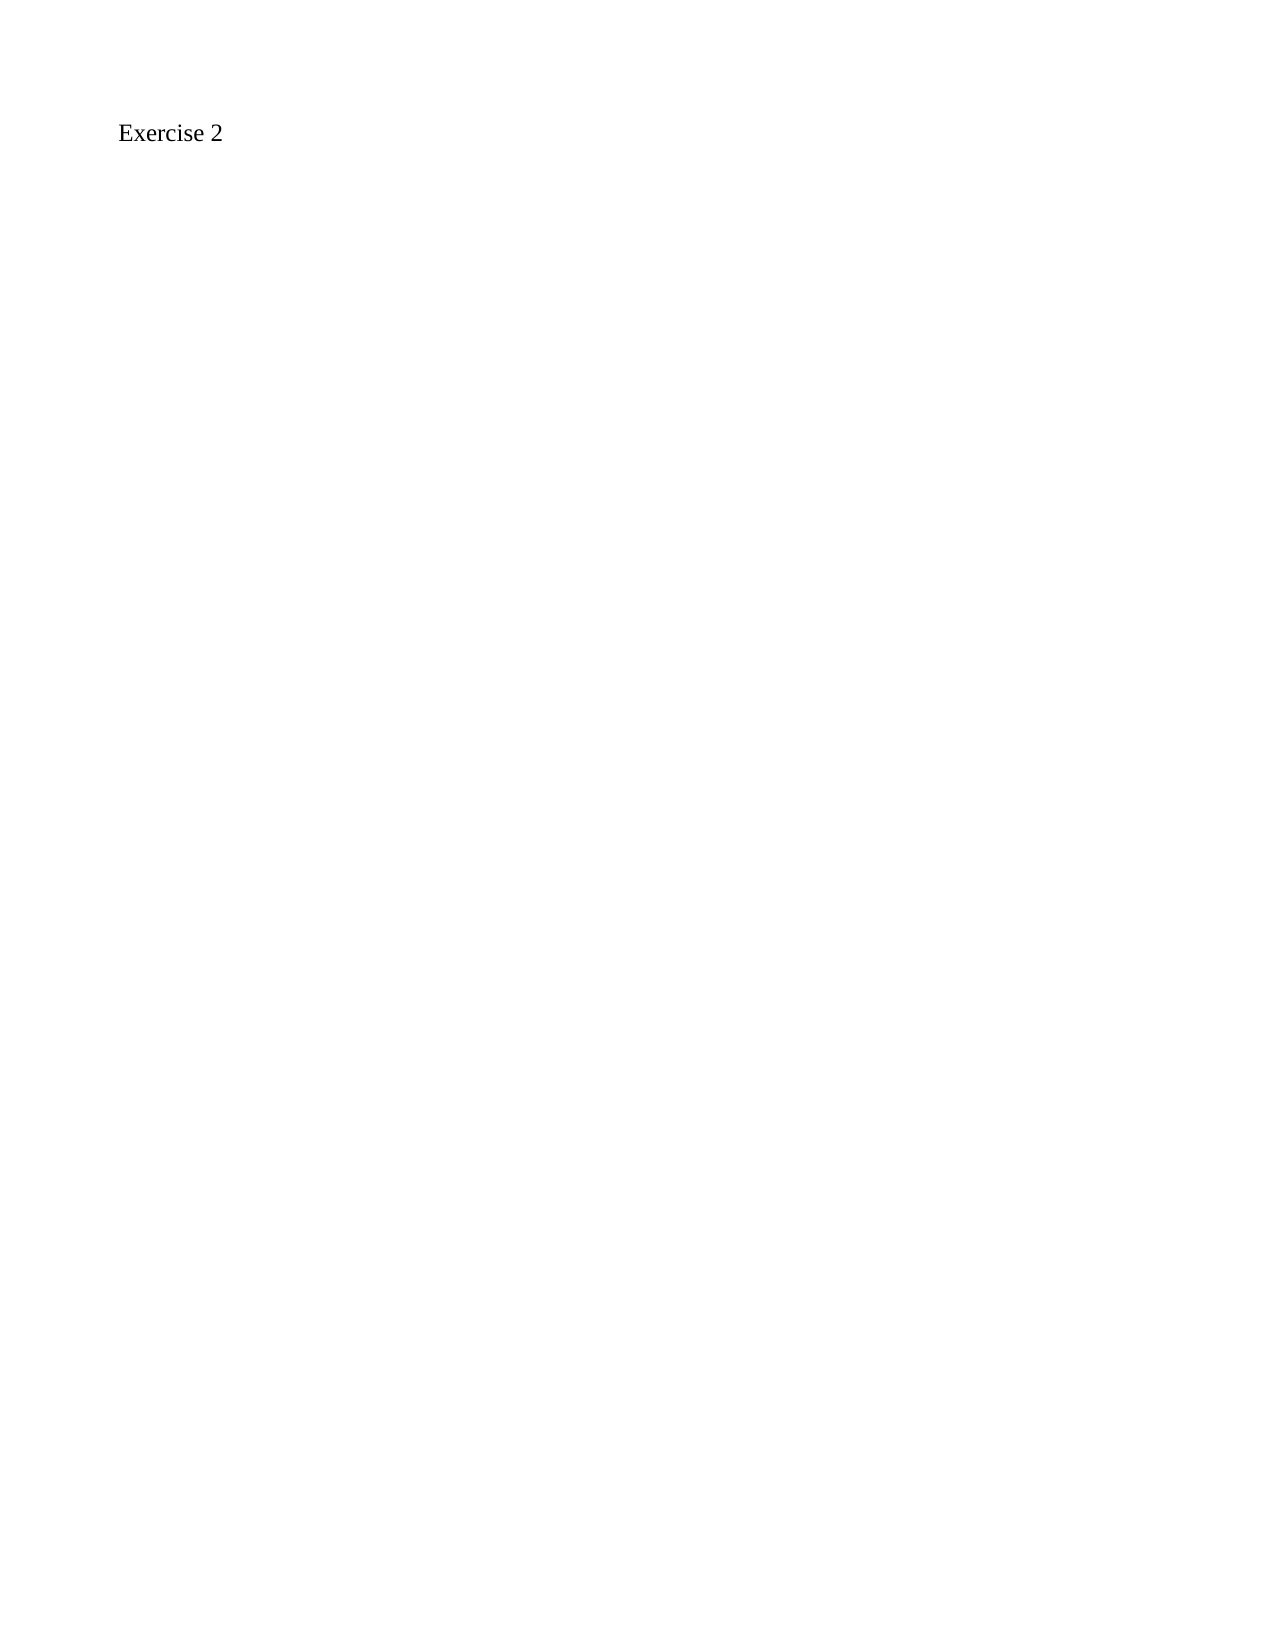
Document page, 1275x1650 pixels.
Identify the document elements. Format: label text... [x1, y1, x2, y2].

text Exercise 2 [118, 118, 1157, 147]
